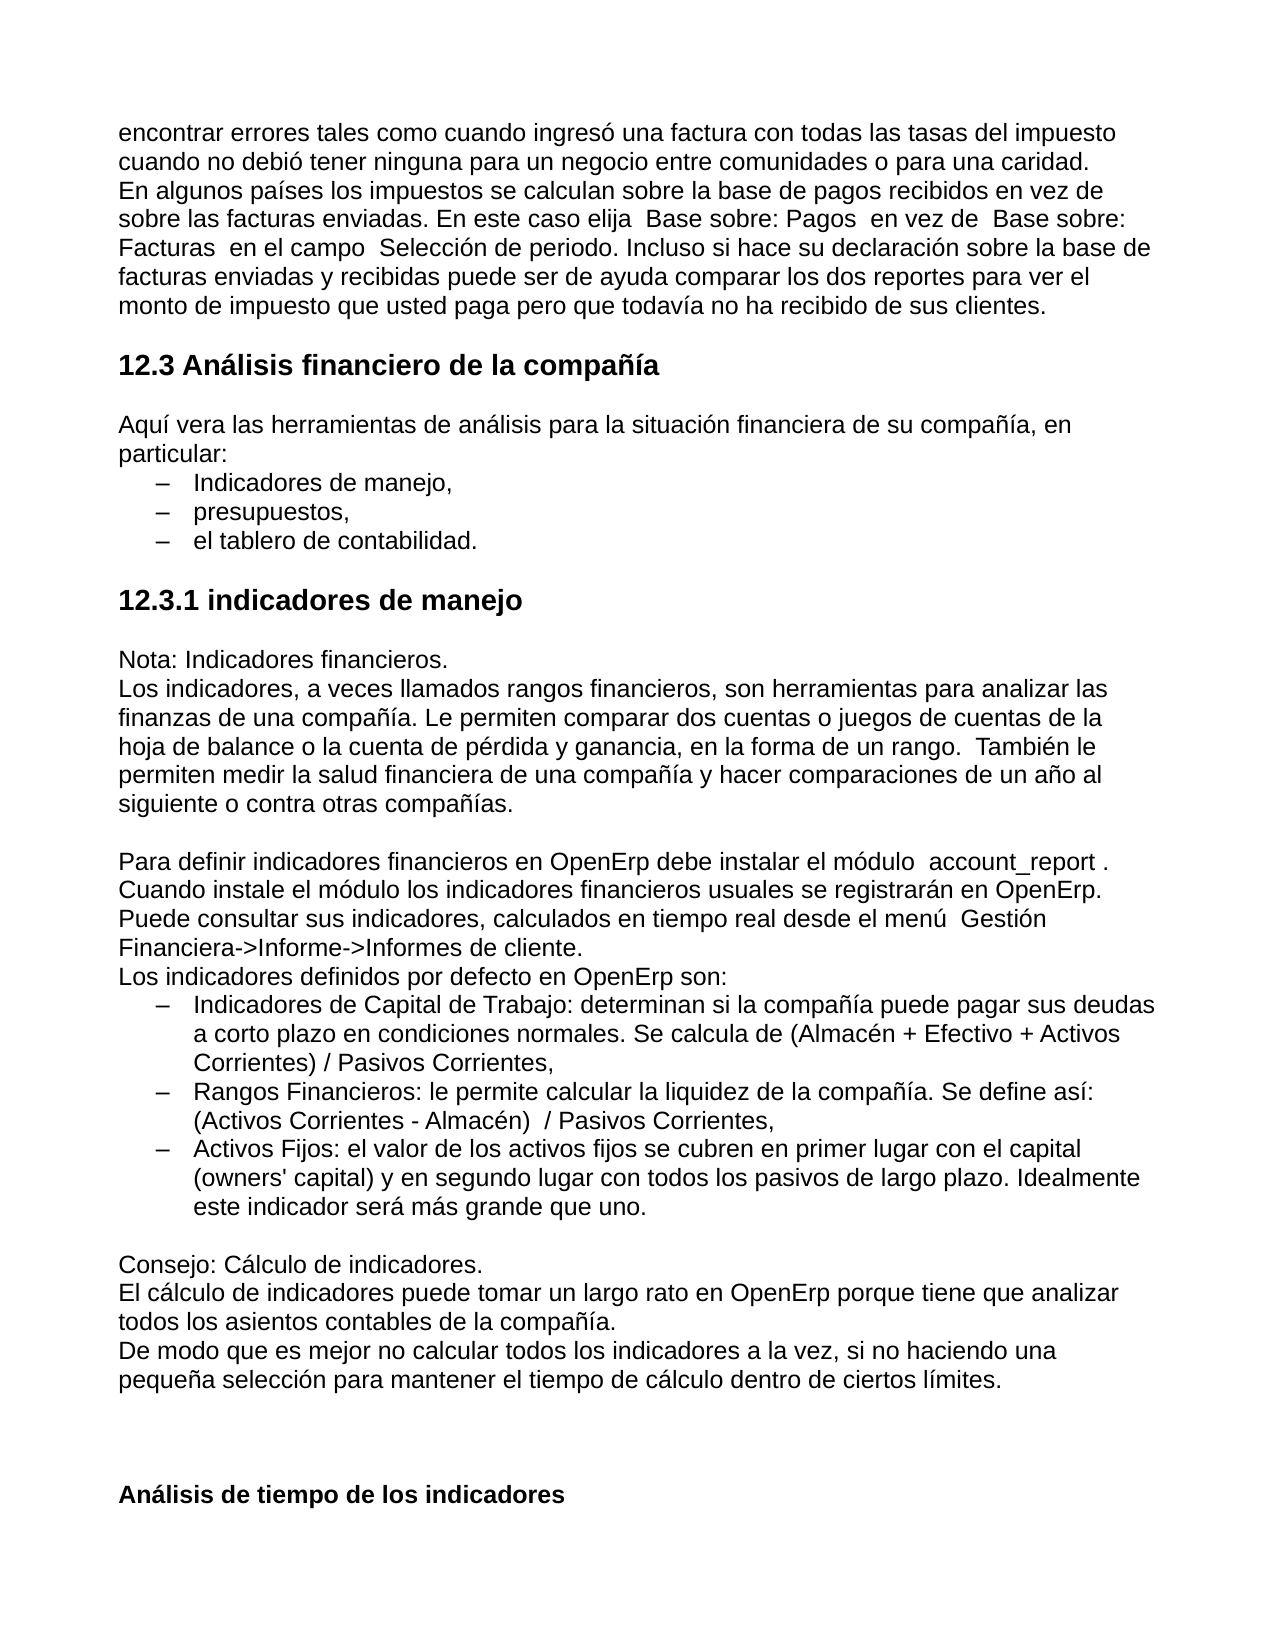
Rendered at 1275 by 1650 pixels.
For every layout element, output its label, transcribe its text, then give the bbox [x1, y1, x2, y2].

text Los indicadores, a veces llamados rangos financieros, son herramientas para analizar las finanzas de una compañía. Le permiten comparar dos cuentas o juegos de cuentas de la hoja de balance o la cuenta de pérdida y ganancia, en la forma de un rango. También le permiten medir la salud financiera de una compañía y hacer comparaciones de un año al siguiente o contra otras compañías. [118, 674, 1157, 818]
text encontrar errores tales como cuando ingresó una factura con todas las tasas del impuesto cuando no debió tener ninguna para un negocio entre comunidades o para una caridad. [118, 118, 1157, 176]
list Indicadores de manejo, [156, 468, 1157, 497]
list Indicadores de Capital de Trabajo: determinan si la compañía puede pagar sus deudas a corto plazo en condiciones normales. Se calcula de (Almacén + Efectivo + Activos Corrientes) / Pasivos Corrientes, [156, 991, 1157, 1077]
text Consejo: Cálculo de indicadores. [118, 1249, 1157, 1278]
text Los indicadores definidos por defecto en OpenErp son: [118, 962, 1157, 991]
text El cálculo de indicadores puede tomar un largo rato en OpenErp porque tiene que analizar todos los asientos contables de la compañía. [118, 1278, 1157, 1336]
text Puede consultar sus indicadores, calculados en tiempo real desde el menú Gestión Financiera->Informe->Informes de cliente. [118, 904, 1157, 962]
text Aquí vera las herramientas de análisis para la situación financiera de su compañía, en particular: [118, 410, 1157, 468]
text Para definir indicadores financieros en OpenErp debe instalar el módulo account_report . Cuando instale el módulo los indicadores financieros usuales se registrarán en OpenErp. [118, 847, 1157, 904]
list el tablero de contabilidad. [156, 526, 1157, 554]
list presupuestos, [156, 497, 1157, 526]
text 12.3 Análisis financiero de la compañía [118, 348, 1157, 382]
text 12.3.1 indicadores de manejo [118, 583, 1157, 617]
list Rangos Financieros: le permite calcular la liquidez de la compañía. Se define así: (Activos Corrientes - Almacén) / Pasivos Corrientes, [156, 1077, 1157, 1134]
text Análisis de tiempo de los indicadores [118, 1479, 1157, 1508]
text En algunos países los impuestos se calculan sobre la base de pagos recibidos en vez de sobre las facturas enviadas. En este caso elija Base sobre: Pagos en vez de Base sobre: Facturas en el campo Selección de periodo. Incluso si hace su declaración sobre la base de facturas enviadas y recibidas puede ser de ayuda comparar los dos reportes para ver el monto de impuesto que usted paga pero que todavía no ha recibido de sus clientes. [118, 176, 1157, 319]
text De modo que es mejor no calcular todos los indicadores a la vez, si no haciendo una pequeña selección para mantener el tiempo de cálculo dentro de ciertos límites. [118, 1336, 1157, 1393]
text Nota: Indicadores financieros. [118, 646, 1157, 674]
list Activos Fijos: el valor de los activos fijos se cubren en primer lugar con el capital (owners' capital) y en segundo lugar con todos los pasivos de largo plazo. Idealmente este indicador será más grande que uno. [156, 1134, 1157, 1221]
